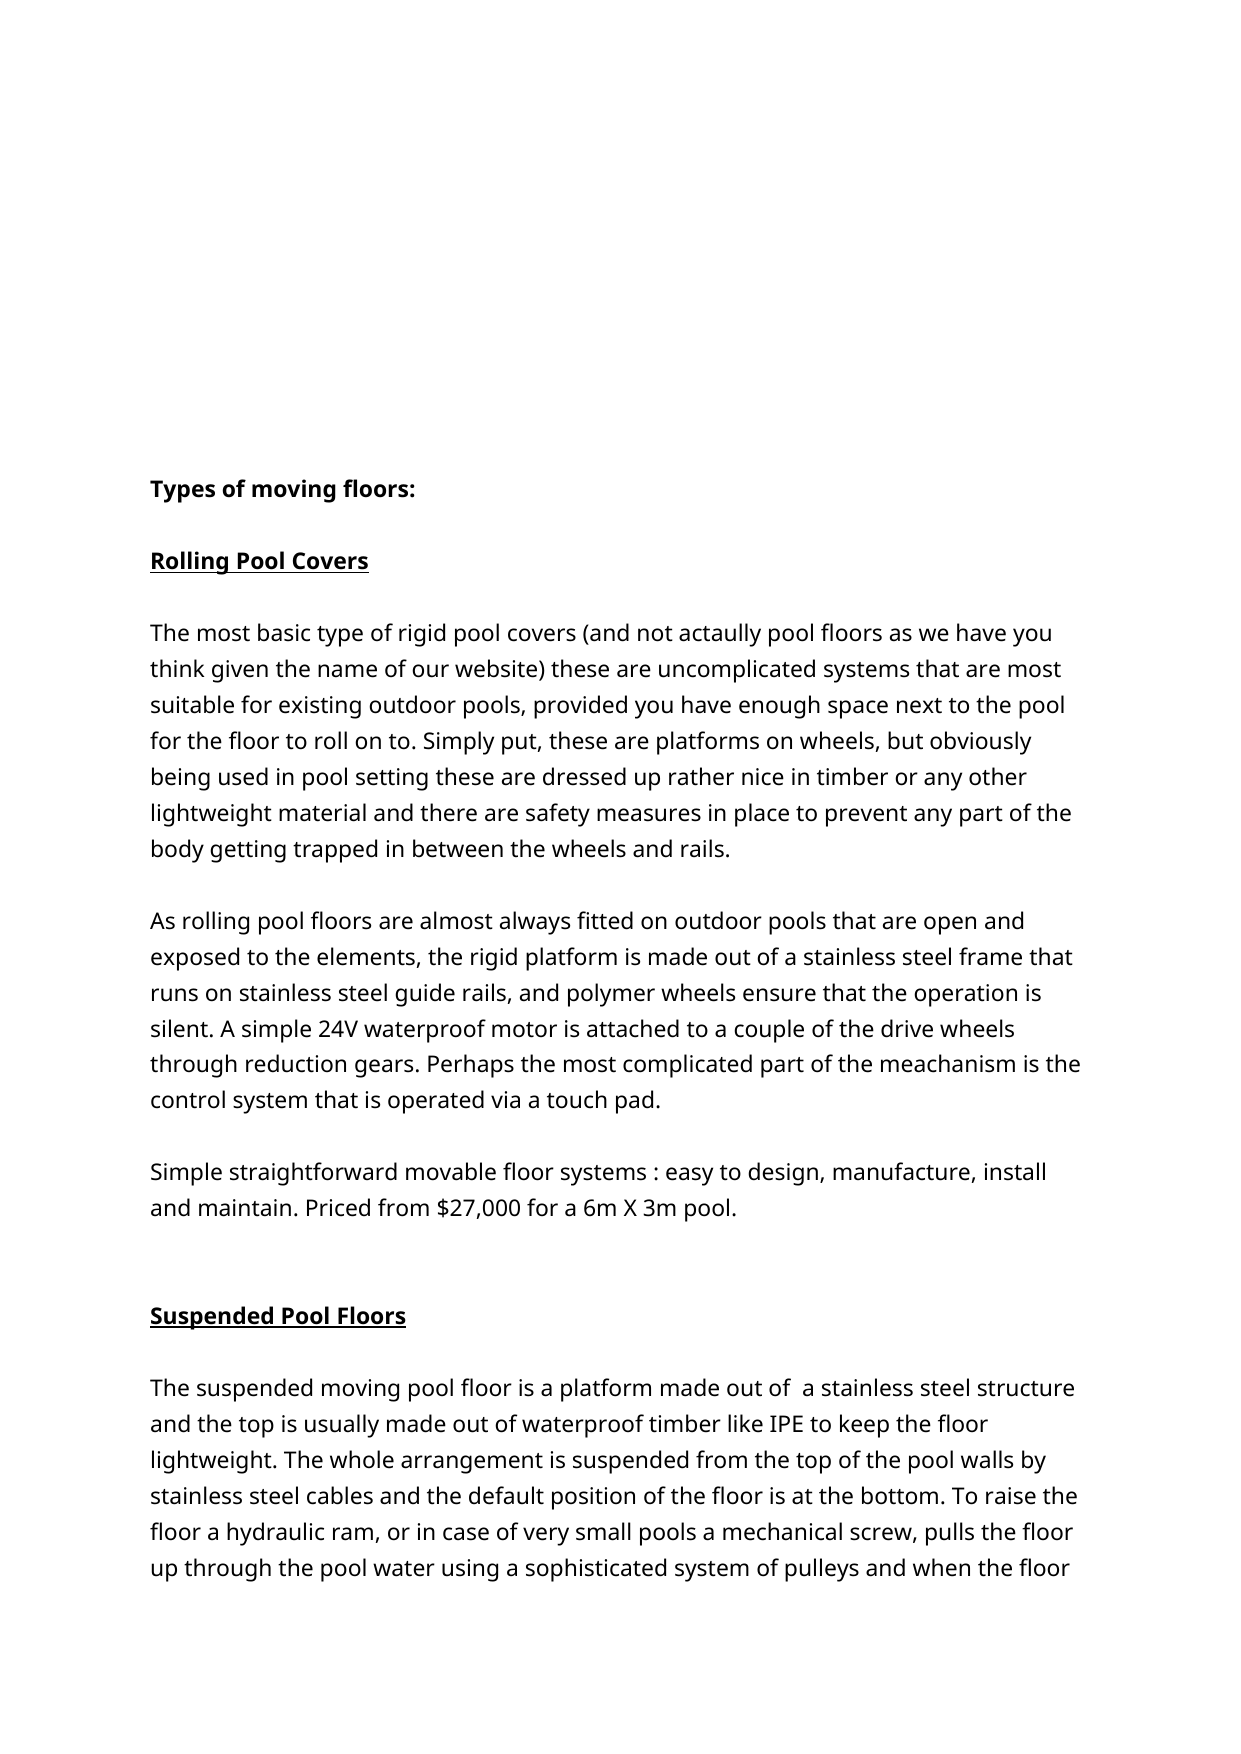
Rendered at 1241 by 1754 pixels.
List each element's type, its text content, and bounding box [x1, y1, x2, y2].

text Simple straightforward movable floor systems : easy to design, manufacture, install and maintain. Priced from $27,000 for a 6m X 3m pool. [150, 1156, 1090, 1223]
text Suspended Pool Floors [150, 1300, 1090, 1331]
text The most basic type of rigid pool covers (and not actaully pool floors as we have you think given the name of our website) these are uncomplicated systems that are most suitable for existing outdoor pools, provided you have enough space next to the pool for the floor to roll on to. Simply put, these are platforms on wheels, but obviously being used in pool setting these are dressed up rather nice in timber or any other lightweight material and there are safety measures in place to prevent any part of the body getting trapped in between the wheels and rails. [150, 617, 1090, 864]
text The suspended moving pool floor is a platform made out of a stainless steel structure and the top is usually made out of waterproof timber like IPE to keep the floor lightweight. The whole arrangement is suspended from the top of the pool walls by stainless steel cables and the default position of the floor is at the bottom. To raise the floor a hydraulic ram, or in case of very small pools a mechanical screw, pulls the floor up through the pool water using a sophisticated system of pulleys and when the floor [150, 1372, 1090, 1583]
text As rolling pool floors are almost always fitted on outdoor pools that are open and exposed to the elements, the rigid platform is made out of a stainless steel frame that runs on stainless steel guide rails, and polymer wheels ensure that the operation is silent. A simple 24V waterproof motor is attached to a couple of the drive wheels through reduction gears. Perhaps the most complicated part of the meachanism is the control system that is operated via a touch pad. [150, 905, 1090, 1116]
text Rolling Pool Covers [150, 545, 1090, 577]
text Types of moving floors: [150, 473, 1090, 505]
